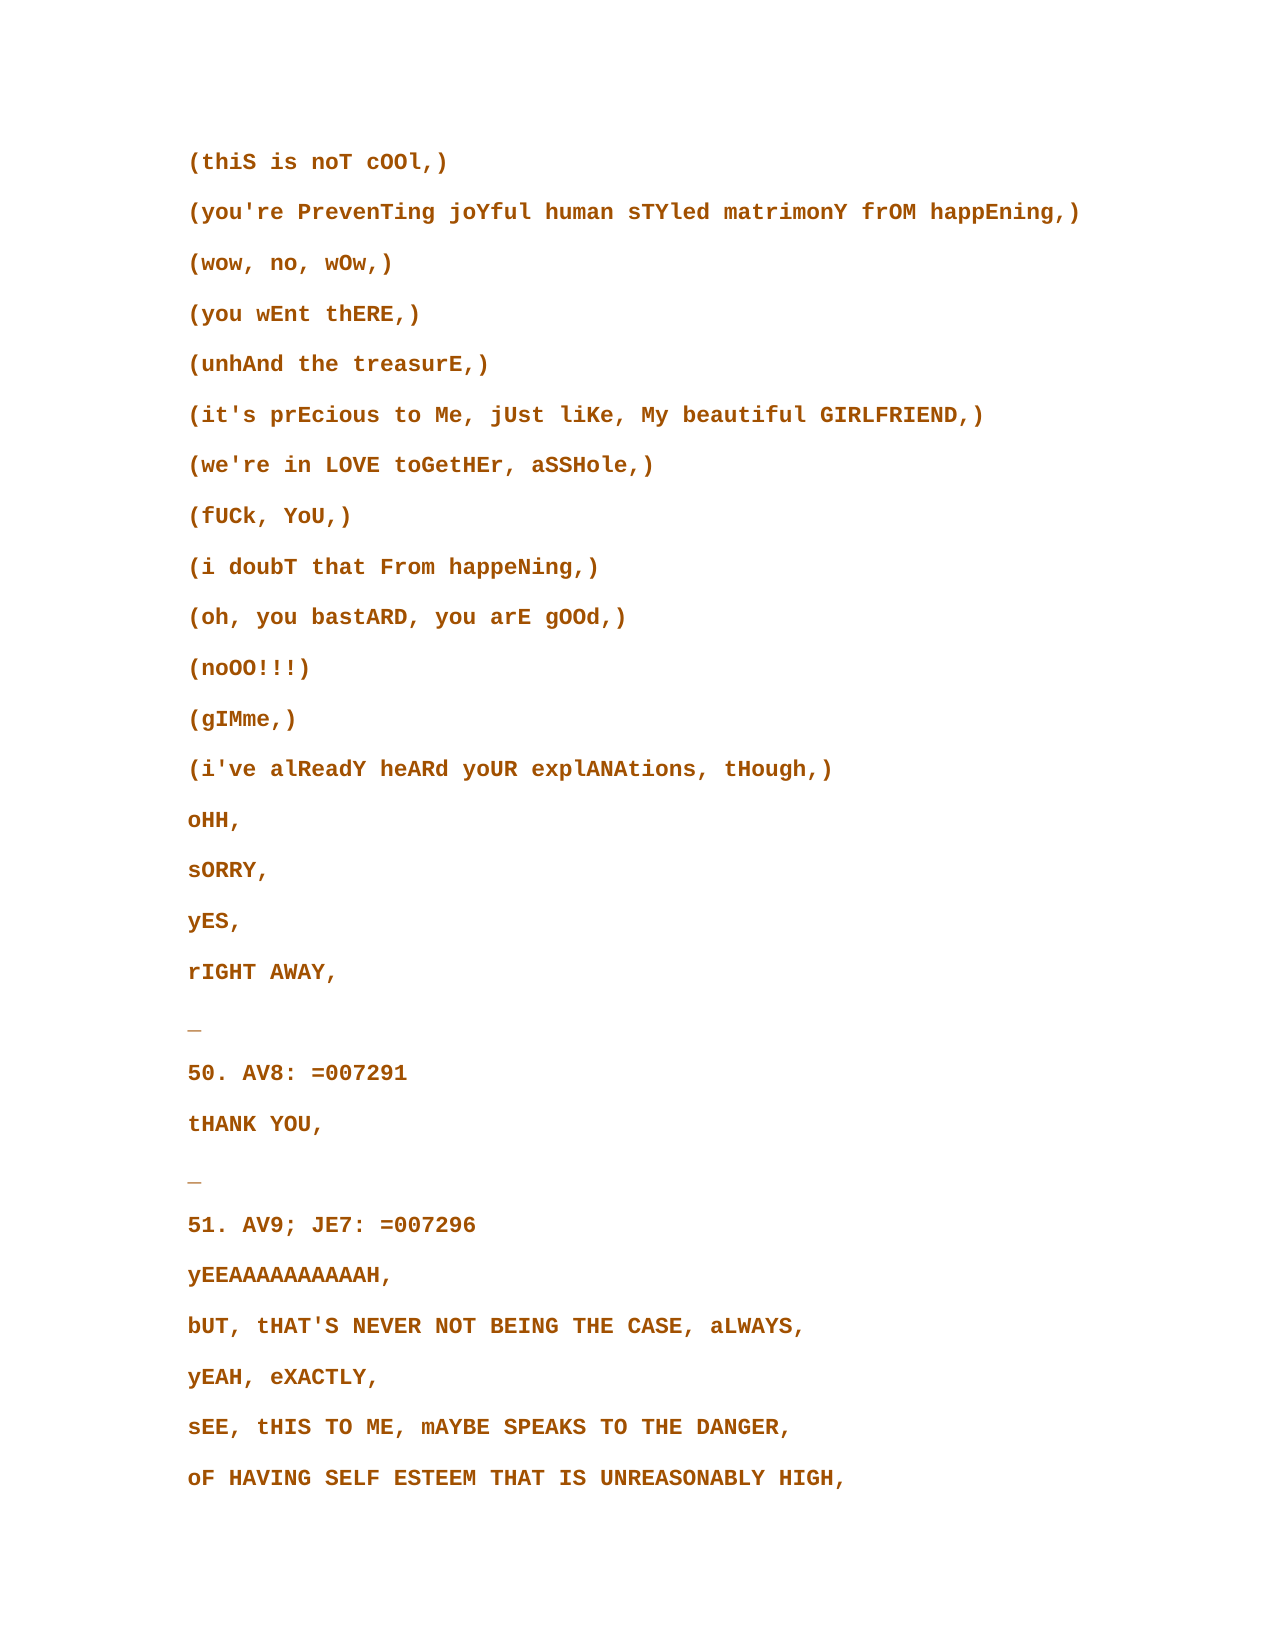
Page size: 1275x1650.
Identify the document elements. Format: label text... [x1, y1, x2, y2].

text oHH, [187, 808, 1087, 834]
text (you're PrevenTing joYful human sTYled matrimonY frOM happEning,) [187, 201, 1087, 227]
text 51. AV9; JE7: =007296 [187, 1213, 1087, 1239]
text _ [187, 1011, 1087, 1037]
text sORRY, [187, 859, 1087, 885]
text (thiS is noT cOOl,) [187, 150, 1087, 176]
text (it's prEcious to Me, jUst liKe, My beautiful GIRLFRIEND,) [187, 403, 1087, 429]
text 50. AV8: =007291 [187, 1061, 1087, 1087]
text bUT, tHAT'S NEVER NOT BEING THE CASE, aLWAYS, [187, 1314, 1087, 1340]
text yEAH, eXACTLY, [187, 1365, 1087, 1391]
text (oh, you bastARD, you arE gOOd,) [187, 606, 1087, 632]
text _ [187, 1162, 1087, 1188]
text (wow, no, wOw,) [187, 251, 1087, 277]
text (fUCk, YoU,) [187, 504, 1087, 530]
text (unhAnd the treasurE,) [187, 352, 1087, 378]
text (gIMme,) [187, 707, 1087, 733]
text (i've alReadY heARd yoUR explANAtions, tHough,) [187, 757, 1087, 783]
text tHANK YOU, [187, 1112, 1087, 1138]
text rIGHT AWAY, [187, 960, 1087, 986]
text (we're in LOVE toGetHEr, aSSHole,) [187, 454, 1087, 480]
text oF HAVING SELF ESTEEM THAT IS UNREASONABLY HIGH, [187, 1466, 1087, 1492]
text (you wEnt thERE,) [187, 302, 1087, 328]
text yES, [187, 909, 1087, 935]
text sEE, tHIS TO ME, mAYBE SPEAKS TO THE DANGER, [187, 1416, 1087, 1442]
text yEEAAAAAAAAAAH, [187, 1264, 1087, 1290]
text (noOO!!!) [187, 656, 1087, 682]
text (i doubT that From happeNing,) [187, 555, 1087, 581]
